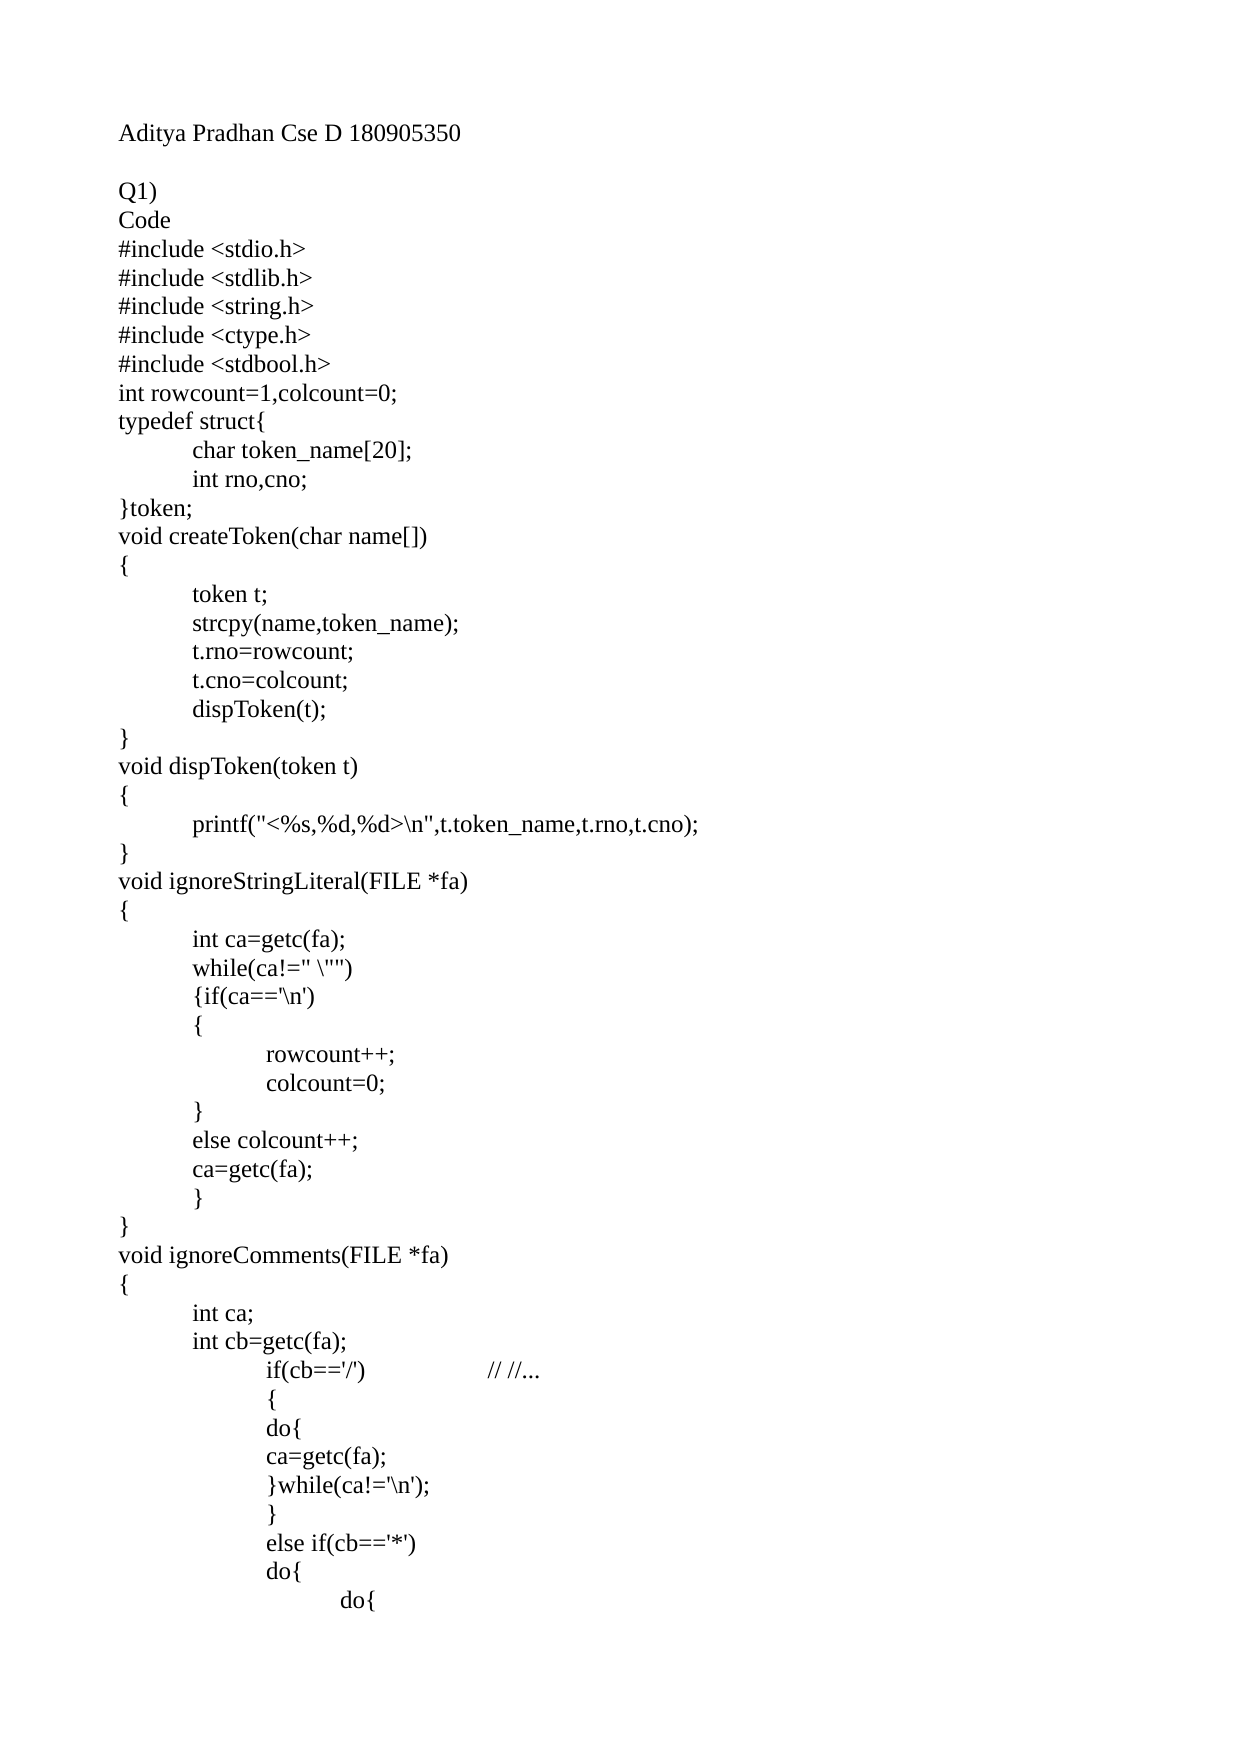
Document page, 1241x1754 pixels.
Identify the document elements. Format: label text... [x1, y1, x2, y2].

text ca=getc(fa); [118, 1154, 1122, 1183]
text } [118, 1211, 1122, 1240]
text } [118, 1499, 1122, 1528]
text if(cb=='/') // //... [118, 1355, 1122, 1384]
text else colcount++; [118, 1125, 1122, 1154]
text do{ [118, 1413, 1122, 1441]
text { [118, 1384, 1122, 1413]
text dispToken(t); [118, 694, 1122, 723]
text Code [118, 205, 1122, 234]
text void ignoreComments(FILE *fa) [118, 1240, 1122, 1269]
text rowcount++; [118, 1039, 1122, 1068]
text do{ [118, 1585, 1122, 1614]
text { [118, 780, 1122, 809]
text void createToken(char name[]) [118, 521, 1122, 550]
text } [118, 1183, 1122, 1211]
text Q1) [118, 176, 1122, 205]
text printf("<%s,%d,%d>\n",t.token_name,t.rno,t.cno); [118, 809, 1122, 838]
text int ca=getc(fa); [118, 924, 1122, 953]
text int ca; [118, 1298, 1122, 1326]
text colcount=0; [118, 1068, 1122, 1096]
text while(ca!=" \"") [118, 953, 1122, 981]
text t.rno=rowcount; [118, 636, 1122, 665]
text t.cno=colcount; [118, 665, 1122, 694]
text ca=getc(fa); [118, 1441, 1122, 1470]
text } [118, 838, 1122, 866]
text } [118, 1096, 1122, 1125]
text token t; [118, 579, 1122, 608]
text char token_name[20]; [118, 435, 1122, 464]
text void dispToken(token t) [118, 751, 1122, 780]
text else if(cb=='*') [118, 1528, 1122, 1556]
text }while(ca!='\n'); [118, 1470, 1122, 1499]
text { [118, 1010, 1122, 1039]
text { [118, 895, 1122, 924]
text void ignoreStringLiteral(FILE *fa) [118, 866, 1122, 895]
text { [118, 1269, 1122, 1298]
text int rowcount=1,colcount=0; [118, 378, 1122, 406]
text int rno,cno; [118, 464, 1122, 493]
text #include <ctype.h> [118, 320, 1122, 349]
text #include <stdio.h> [118, 234, 1122, 263]
text typedef struct{ [118, 406, 1122, 435]
text #include <stdlib.h> [118, 263, 1122, 291]
text #include <stdbool.h> [118, 349, 1122, 378]
text { [118, 550, 1122, 579]
text #include <string.h> [118, 291, 1122, 320]
text {if(ca=='\n') [118, 981, 1122, 1010]
text }token; [118, 493, 1122, 521]
text } [118, 723, 1122, 751]
text do{ [118, 1556, 1122, 1585]
text int cb=getc(fa); [118, 1326, 1122, 1355]
text strcpy(name,token_name); [118, 608, 1122, 636]
